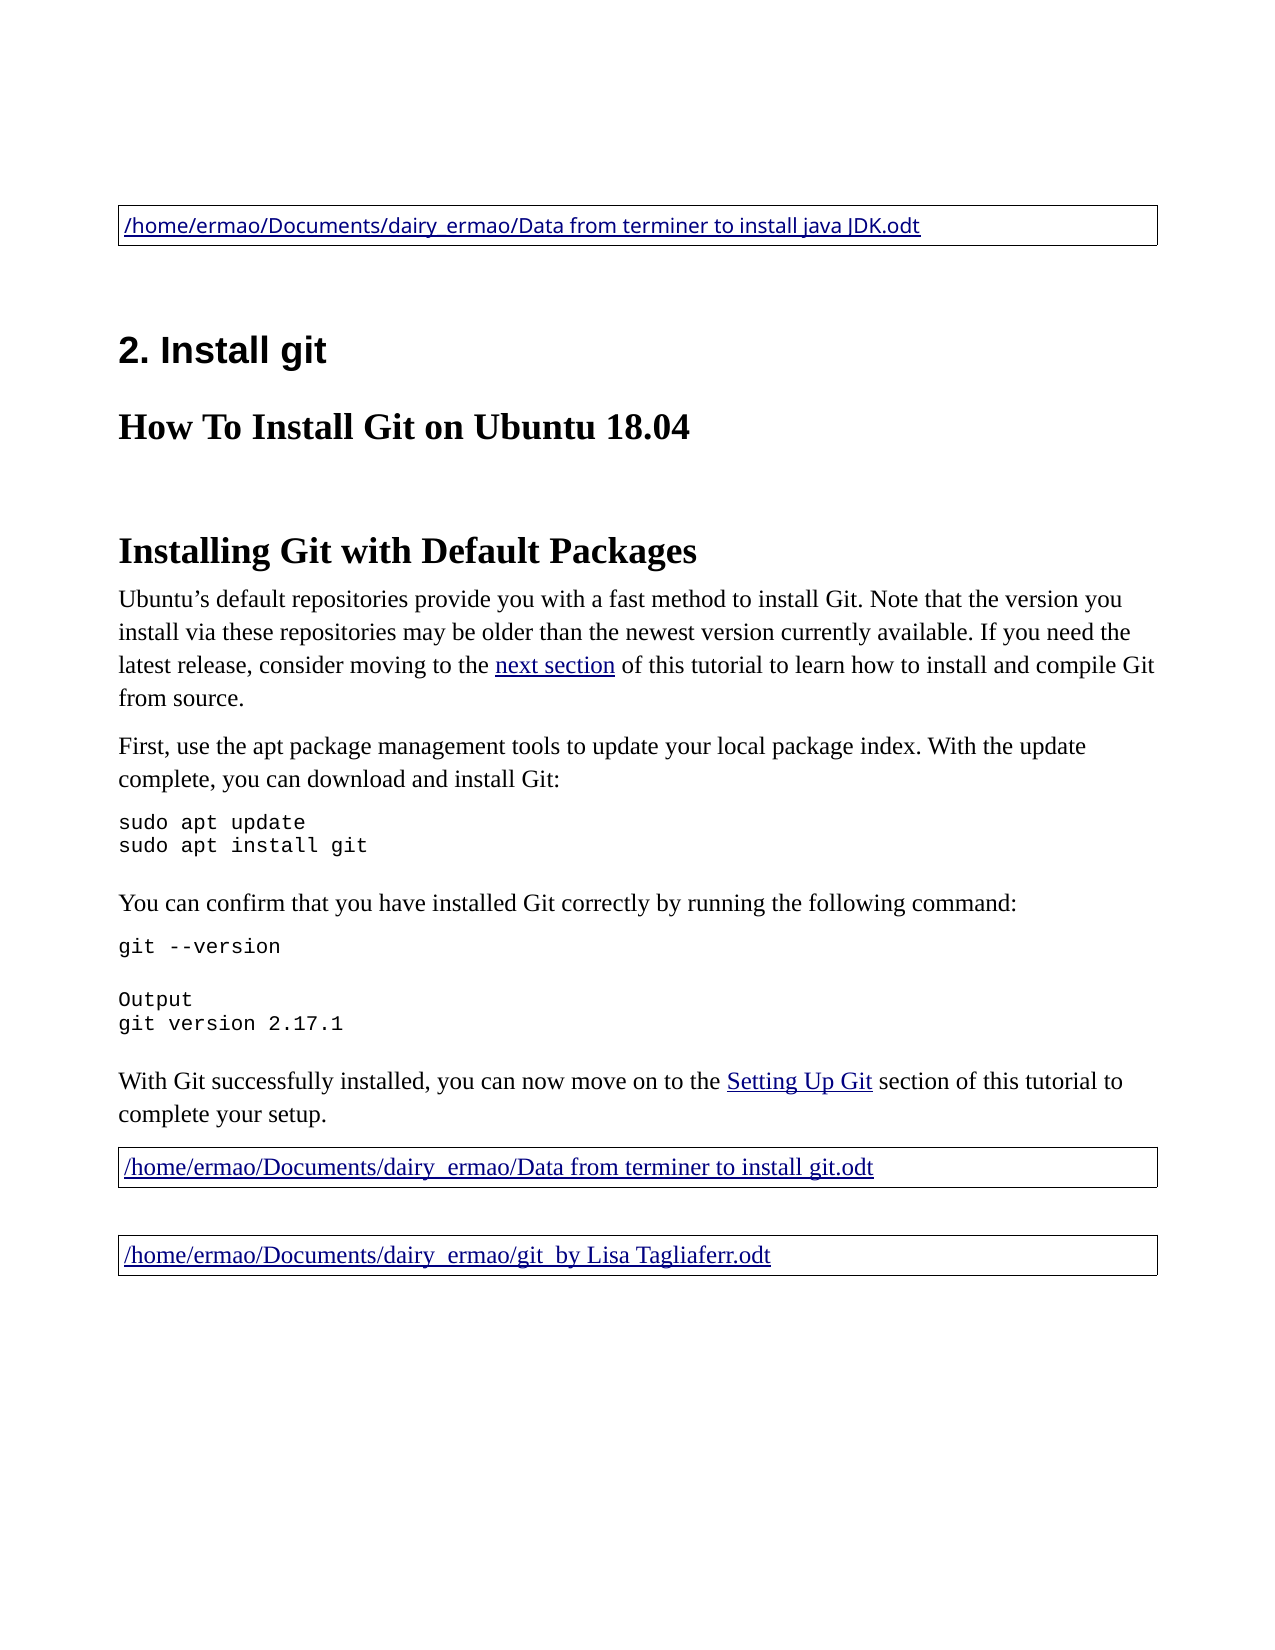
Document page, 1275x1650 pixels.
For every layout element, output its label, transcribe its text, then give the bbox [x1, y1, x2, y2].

text Output [118, 989, 1157, 1013]
table_header /home/ermao/Documents/dairy_ermao/git_by Lisa Tagliaferr.odt [119, 1236, 1157, 1275]
text git version 2.17.1 [118, 1013, 1157, 1036]
text sudo apt update [118, 812, 1157, 835]
text Ubuntu’s default repositories provide you with a fast method to install Git. Note that the version you install via these repositories may be older than the newest version currently available. If you need the latest release, consider moving to the next section of this tutorial to learn how to install and compile Git from source. [118, 584, 1157, 712]
subtitle Installing Git with Default Packages [118, 529, 1157, 572]
text sudo apt install git [118, 835, 1157, 859]
text You can confirm that you have installed Git correctly by running the following command: [118, 888, 1157, 917]
text git --version [118, 936, 1157, 960]
subtitle How To Install Git on Ubuntu 18.04 [118, 405, 1157, 448]
text First, use the apt package management tools to update your local package index. With the update complete, you can download and install Git: [118, 731, 1157, 793]
table_header /home/ermao/Documents/dairy_ermao/Data from terminer to install git.odt [119, 1148, 1157, 1187]
text With Git successfully installed, you can now move on to the Setting Up Git section of this tutorial to complete your setup. [118, 1066, 1157, 1128]
table_header /home/ermao/Documents/dairy_ermao/Data from terminer to install java JDK.odt [119, 206, 1157, 245]
subtitle 2. Install git [118, 328, 1157, 371]
